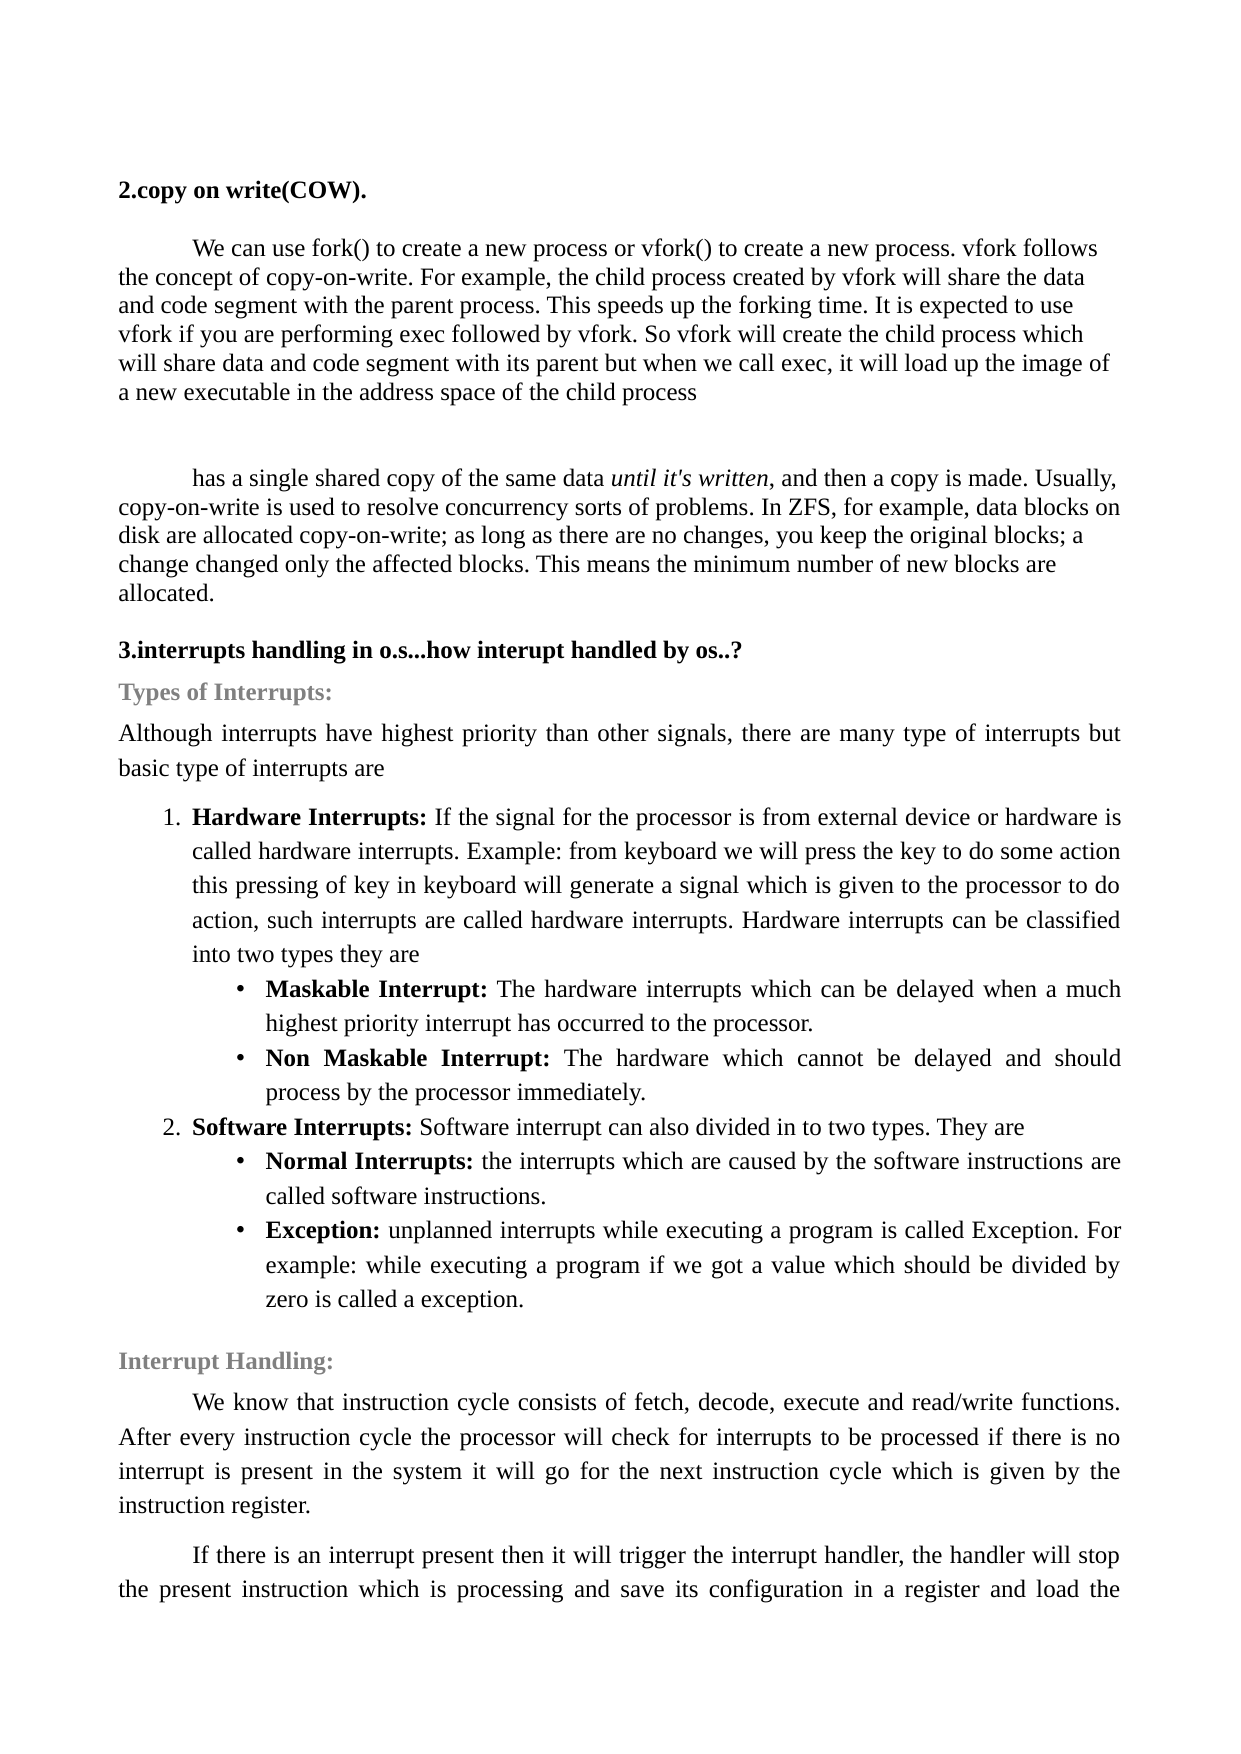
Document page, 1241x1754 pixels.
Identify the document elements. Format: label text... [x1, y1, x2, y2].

list Software Interrupts: Software interrupt can also divided in to two types. They are [162, 1112, 1122, 1141]
text We can use fork() to create a new process or vfork() to create a new process. vfork follows the concept of copy-on-write. For example, the child process created by vfork will share the data and code segment with the parent process. This speeds up the forking time. It is expected to use vfork if you are performing exec followed by vfork. So vfork will create the child process which will share data and code segment with its parent but when we call exec, it will load up the image of a new executable in the address space of the child process [118, 233, 1122, 406]
list Maskable Interrupt: The hardware interrupts which can be delayed when a much highest priority interrupt has occurred to the processor. [236, 974, 1122, 1037]
text We know that instruction cycle consists of fetch, decode, execute and read/write functions. After every instruction cycle the processor will check for interrupts to be processed if there is no interrupt is present in the system it will go for the next instruction cycle which is given by the instruction register. [118, 1387, 1122, 1519]
list Non Maskable Interrupt: The hardware which cannot be delayed and should process by the processor immediately. [236, 1043, 1122, 1106]
text 2.copy on write(COW). [118, 176, 1122, 204]
text has a single shared copy of the same data until it's written, and then a copy is made. Usually, copy-on-write is used to resolve concurrency sorts of problems. In ZFS, for example, data blocks on disk are allocated copy-on-write; as long as there are no changes, you keep the original blocks; a change changed only the affected blocks. This means the minimum number of new blocks are allocated. [118, 463, 1122, 607]
subtitle Types of Interrupts: [118, 677, 1122, 706]
text 3.interrupts handling in o.s...how interupt handled by os..? [118, 636, 1122, 664]
list Normal Interrupts: the interrupts which are caused by the software instructions are called software instructions. [236, 1146, 1122, 1210]
subtitle Interrupt Handling: [118, 1346, 1122, 1375]
text Although interrupts have highest priority than other signals, there are many type of interrupts but basic type of interrupts are [118, 718, 1122, 781]
text If there is an interrupt present then it will trigger the interrupt handler, the handler will stop the present instruction which is processing and save its configuration in a register and load the [118, 1540, 1122, 1603]
list Exception: unplanned interrupts while executing a program is called Exception. For example: while executing a program if we got a value which should be divided by zero is called a exception. [236, 1215, 1122, 1313]
list Hardware Interrupts: If the signal for the processor is from external device or hardware is called hardware interrupts. Example: from keyboard we will press the key to do some action this pressing of key in keyboard will generate a signal which is given to the processor to do action, such interrupts are called hardware interrupts. Hardware interrupts can be classified into two types they are [162, 802, 1122, 968]
